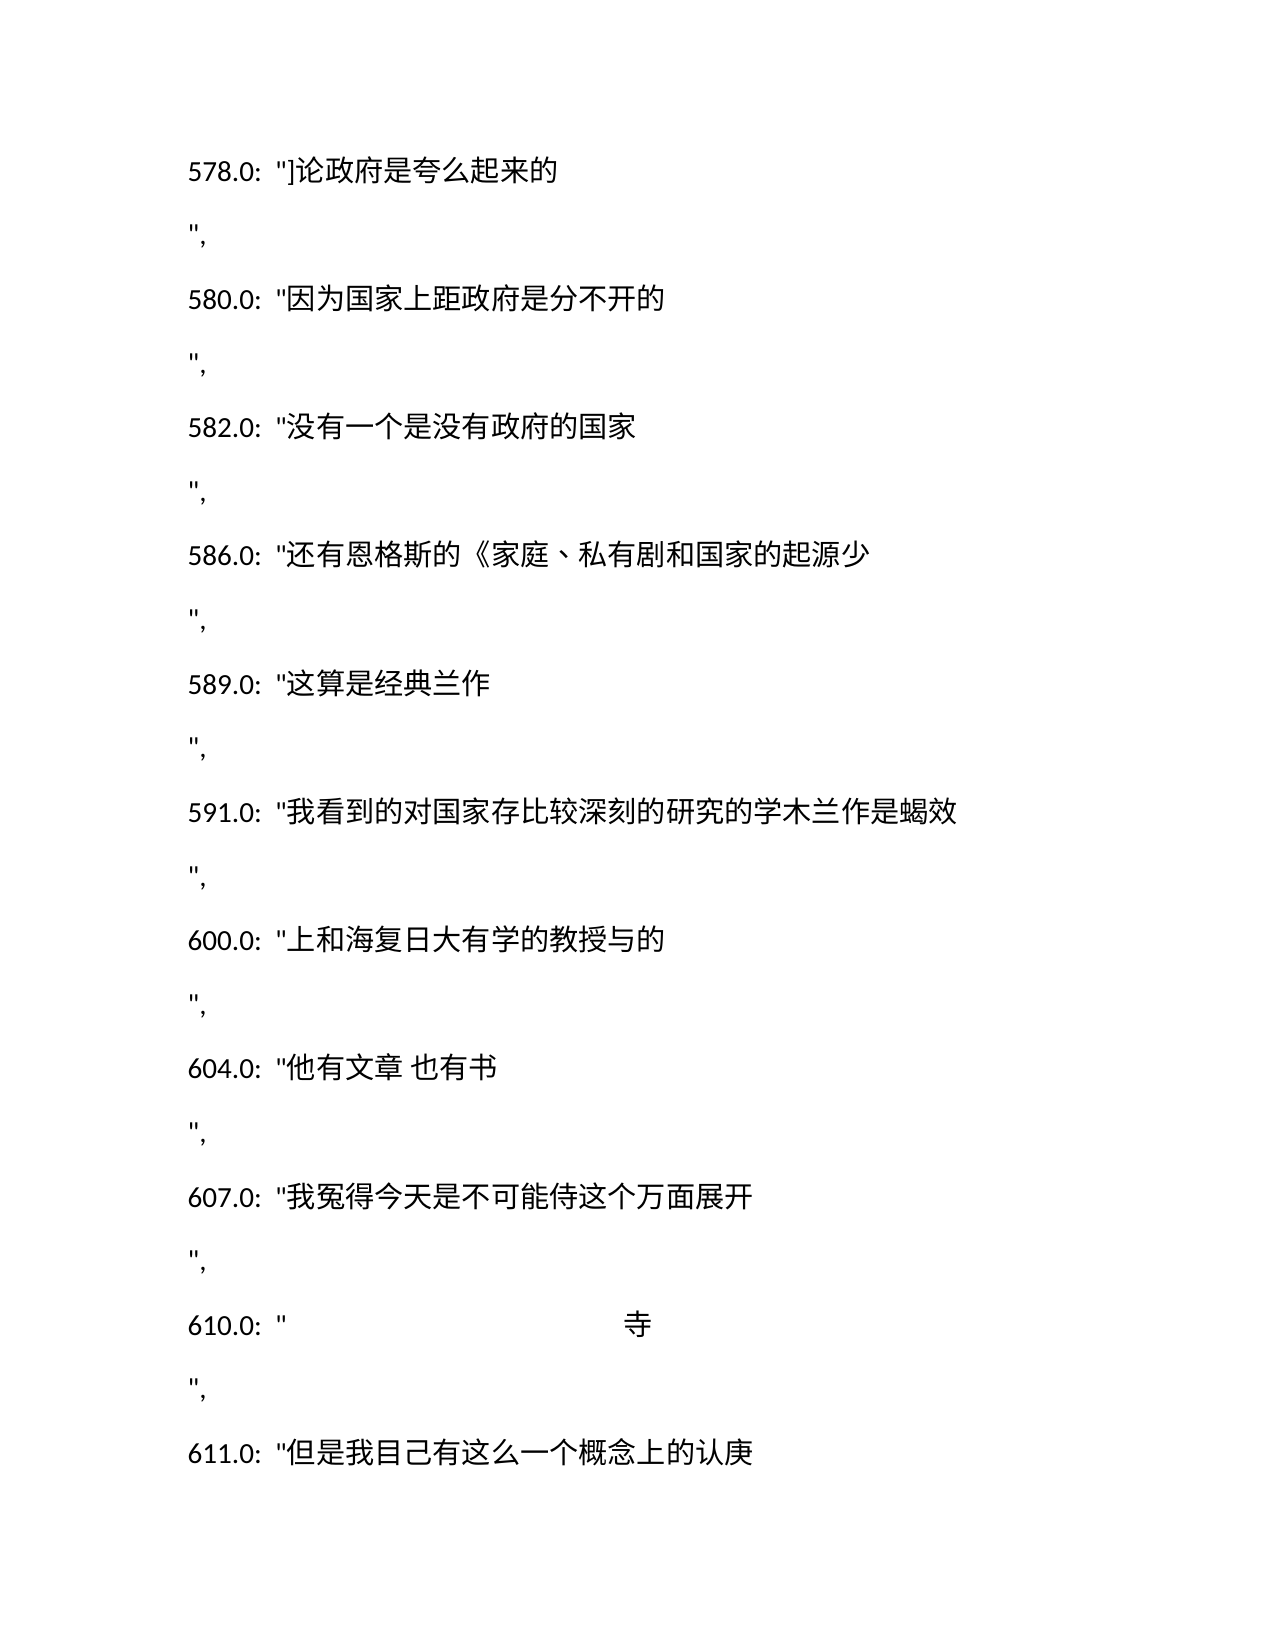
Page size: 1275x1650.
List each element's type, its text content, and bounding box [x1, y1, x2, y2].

text ", [187, 858, 1087, 893]
text ", [187, 473, 1087, 508]
text 578.0: "]论政府是夸么起来的 [187, 150, 1087, 190]
text 600.0: "上和海复日大有学的教授与的 [187, 919, 1087, 959]
text 591.0: "我看到的对国家存比较深刻的研究的学木兰作是蝎效 [187, 791, 1087, 831]
text ", [187, 601, 1087, 637]
text 580.0: "因为国家上距政府是分不开的 [187, 278, 1087, 318]
text ", [187, 345, 1087, 380]
text ", [187, 729, 1087, 765]
text 611.0: "但是我目己有这么一个概念上的认庚 [187, 1432, 1087, 1472]
text 610.0: " 寺 [187, 1304, 1087, 1344]
text ", [187, 986, 1087, 1021]
text 604.0: "他有文章 也有书 [187, 1048, 1087, 1087]
text ", [187, 216, 1087, 252]
text 589.0: "这算是经典兰作 [187, 663, 1087, 703]
text 586.0: "还有恩格斯的《家庭、私有剧和国家的起源少 [187, 535, 1087, 574]
text ", [187, 1371, 1087, 1406]
text 582.0: "没有一个是没有政府的国家 [187, 406, 1087, 446]
text ", [187, 1114, 1087, 1150]
text ", [187, 1242, 1087, 1278]
text 607.0: "我冤得今天是不可能侍这个万面展开 [187, 1176, 1087, 1216]
